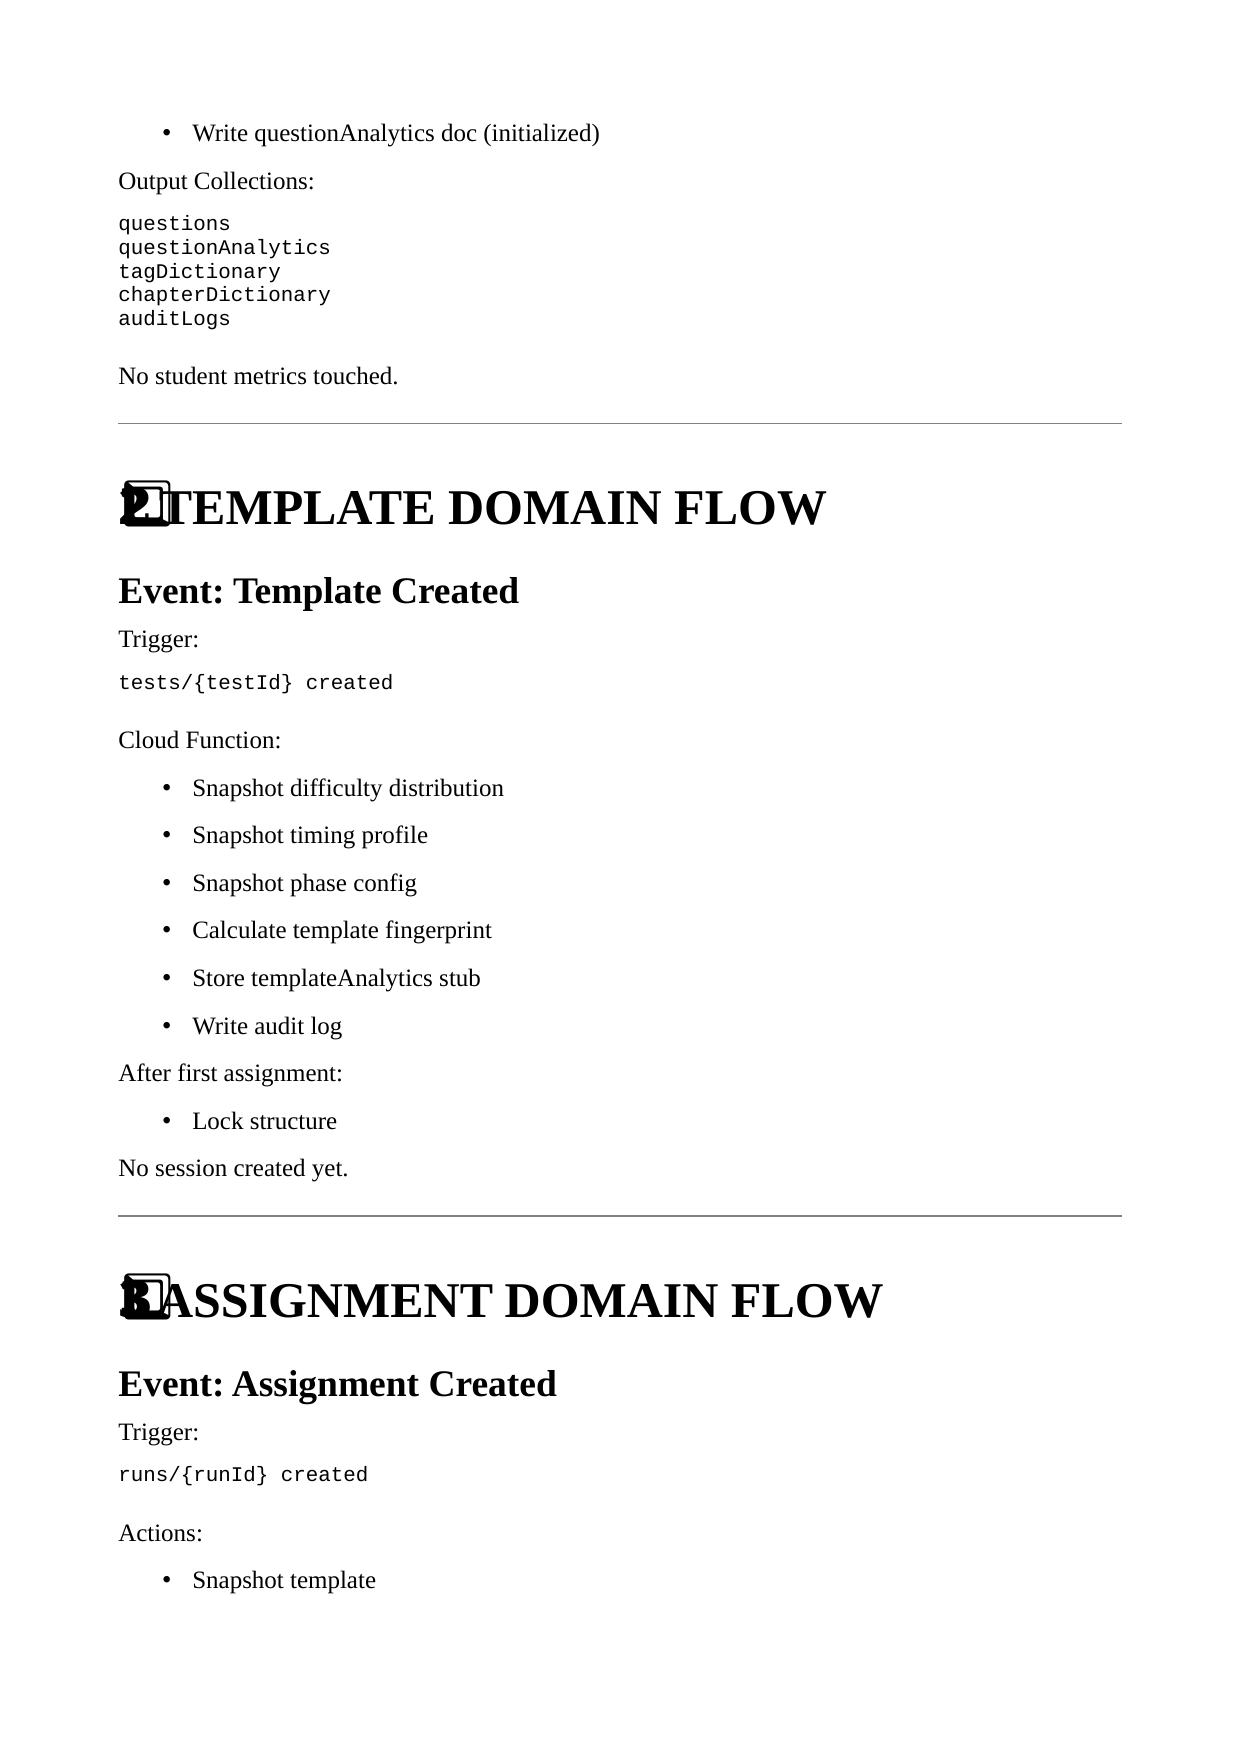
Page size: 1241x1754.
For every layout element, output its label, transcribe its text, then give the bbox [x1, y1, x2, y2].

text Actions: [118, 1518, 1122, 1546]
text After first assignment: [118, 1058, 1122, 1087]
text questions [118, 213, 1122, 237]
text tests/{testId} created [118, 672, 1122, 696]
list Write audit log [162, 1011, 1122, 1039]
text auditLogs [118, 308, 1122, 332]
list Snapshot timing profile [162, 820, 1122, 849]
text No student metrics touched. [118, 361, 1122, 390]
text No session created yet. [118, 1153, 1122, 1182]
list Store templateAnalytics stub [162, 963, 1122, 992]
text tagDictionary [118, 261, 1122, 284]
text questionAnalytics [118, 237, 1122, 261]
text Trigger: [118, 1417, 1122, 1446]
text Trigger: [118, 624, 1122, 653]
list Snapshot difficulty distribution [162, 773, 1122, 801]
subtitle Event: Template Created [118, 569, 1122, 612]
subtitle 3️⃣ ASSIGNMENT DOMAIN FLOW [118, 1270, 1122, 1328]
list Write questionAnalytics doc (initialized) [162, 118, 1122, 147]
subtitle Event: Assignment Created [118, 1361, 1122, 1404]
text runs/{runId} created [118, 1464, 1122, 1488]
list Snapshot phase config [162, 868, 1122, 897]
subtitle 2️⃣ TEMPLATE DOMAIN FLOW [118, 478, 1122, 535]
text chapterDictionary [118, 284, 1122, 308]
list Lock structure [162, 1106, 1122, 1135]
text Cloud Function: [118, 725, 1122, 754]
text Output Collections: [118, 166, 1122, 194]
list Snapshot template [162, 1565, 1122, 1594]
list Calculate template fingerprint [162, 916, 1122, 944]
